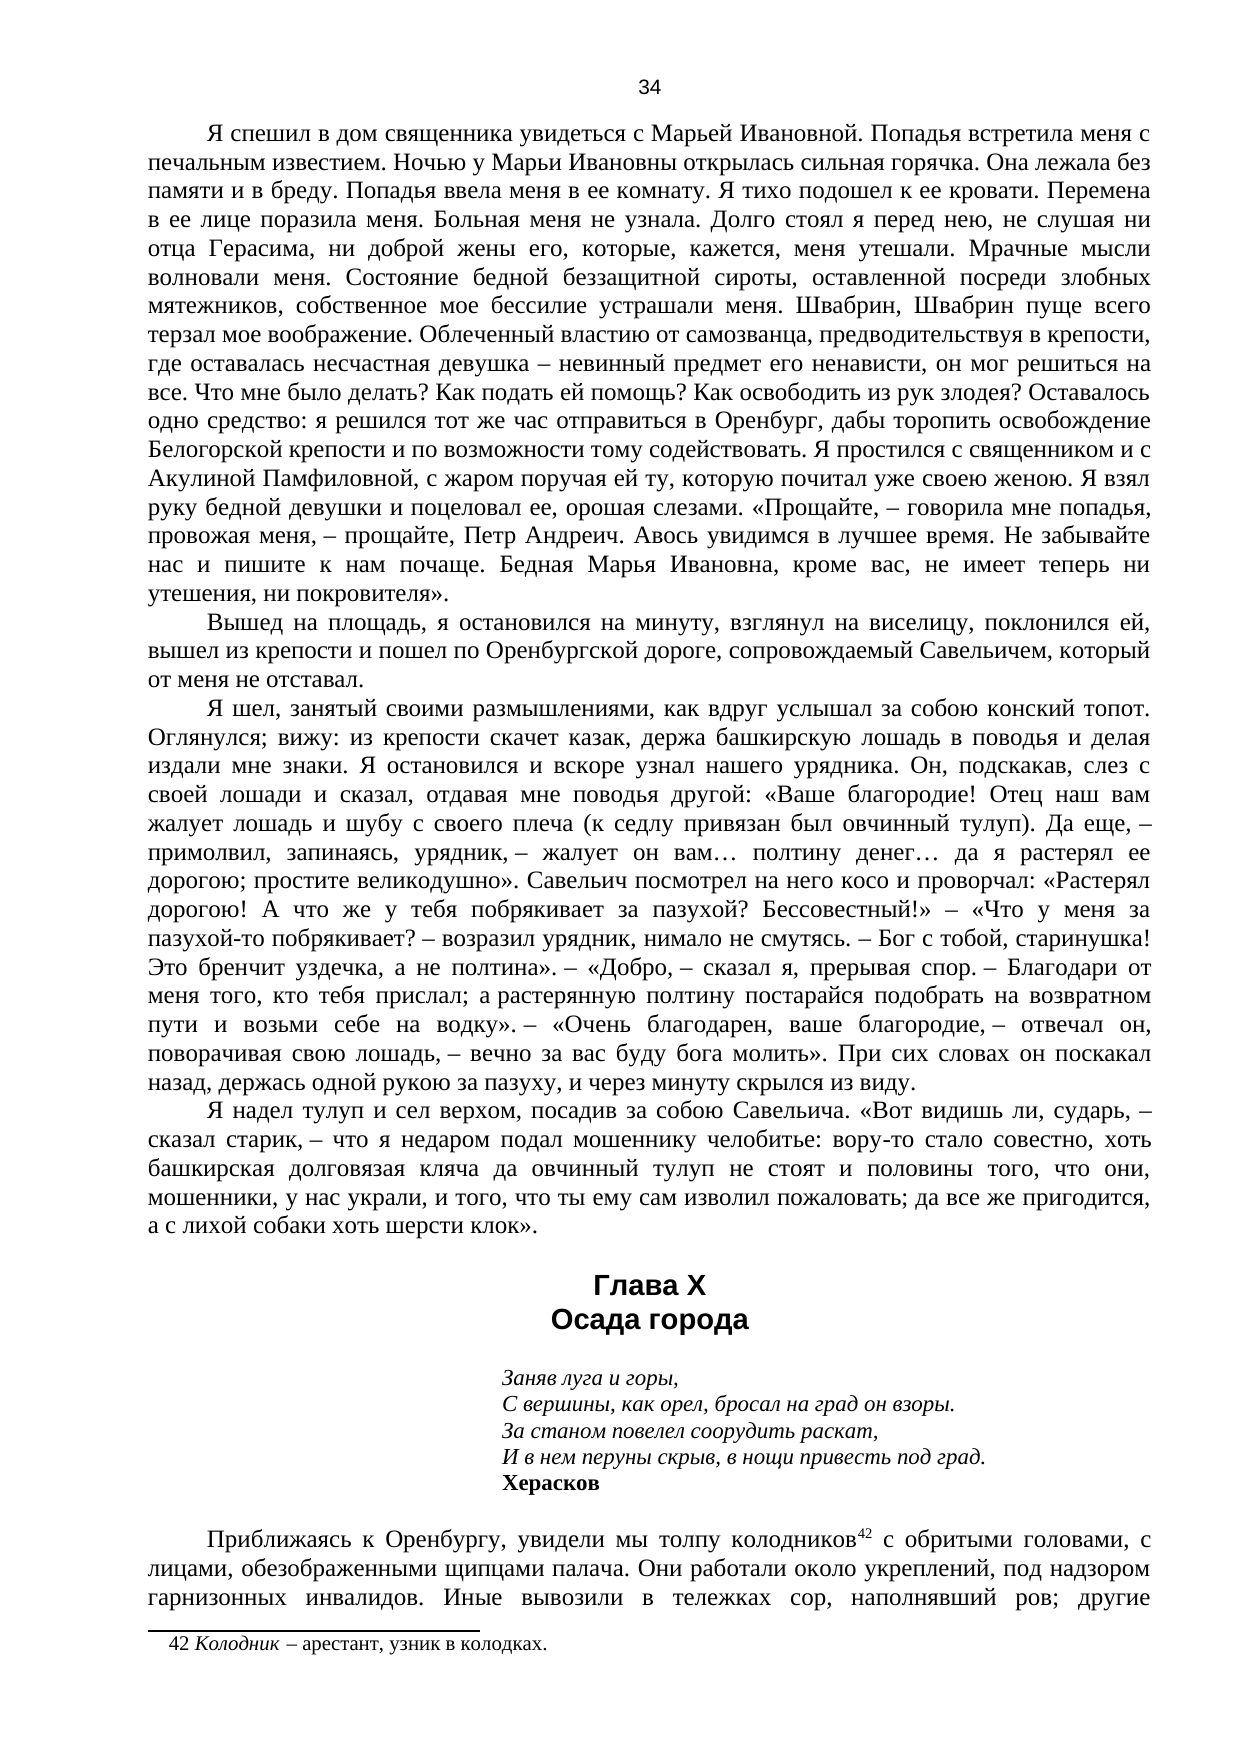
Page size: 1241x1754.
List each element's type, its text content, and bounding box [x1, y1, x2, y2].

subtitle Осада города [148, 1302, 1152, 1335]
text Я шел, занятый своими размышлениями, как вдруг услышал за собою конский топот. Оглянулся; вижу: из крепости скачет казак, держа башкирскую лошадь в поводья и делая издали мне знаки. Я остановился и вскоре узнал нашего урядника. Он, подскакав, слез с своей лошади и сказал, отдавая мне поводья другой: «Ваше благородие! Отец наш вам жалует лошадь и шубу с своего плеча (к седлу привязан был овчинный тулуп). Да еще, – примолвил, запинаясь, урядник, – жалует он вам… полтину денег… да я растерял ее дорогою; простите великодушно». Савельич посмотрел на него косо и проворчал: «Растерял дорогою! А что же у тебя побрякивает за пазухой? Бессовестный!» – «Что у меня за пазухой‑то побрякивает? – возразил урядник, нимало не смутясь. – Бог с тобой, старинушка! Это бренчит уздечка, а не полтина». – «Добро, – сказал я, прерывая спор. – Благодари от меня того, кто тебя прислал; а растерянную полтину постарайся подобрать на возвратном пути и возьми себе на водку». – «Очень благодарен, ваше благородие, – отвечал он, поворачивая свою лошадь, – вечно за вас буду бога молить». При сих словах он поскакал назад, держась одной рукою за пазуху, и через минуту скрылся из виду. [148, 693, 1152, 1096]
text Я спешил в дом священника увидеться с Марьей Ивановной. Попадья встретила меня с печальным известием. Ночью у Марьи Ивановны открылась сильная горячка. Она лежала без памяти и в бреду. Попадья ввела меня в ее комнату. Я тихо подошел к ее кровати. Перемена в ее лице поразила меня. Больная меня не узнала. Долго стоял я перед нею, не слушая ни отца Герасима, ни доброй жены его, которые, кажется, меня утешали. Мрачные мысли волновали меня. Состояние бедной беззащитной сироты, оставленной посреди злобных мятежников, собственное мое бессилие устрашали меня. Швабрин, Швабрин пуще всего терзал мое воображение. Облеченный властию от самозванца, предводительствуя в крепости, где оставалась несчастная девушка – невинный предмет его ненависти, он мог решиться на все. Что мне было делать? Как подать ей помощь? Как освободить из рук злодея? Оставалось одно средство: я решился тот же час отправиться в Оренбург, дабы торопить освобождение Белогорской крепости и по возможности тому содействовать. Я простился с священником и с Акулиной Памфиловной, с жаром поручая ей ту, которую почитал уже своею женою. Я взял руку бедной девушки и поцеловал ее, орошая слезами. «Прощайте, – говорила мне попадья, провожая меня, – прощайте, Петр Андреич. Авось увидимся в лучшее время. Не забывайте нас и пишите к нам почаще. Бедная Марья Ивановна, кроме вас, не имеет теперь ни утешения, ни покровителя». [148, 118, 1152, 607]
text Заняв луга и горы, [460, 1364, 1152, 1390]
text Приближаясь к Оренбургу, увидели мы толпу колодников с обритыми головами, с лицами, обезображенными щипцами палача. Они работали около укреплений, под надзором гарнизонных инвалидов. Иные вывозили в тележках сор, наполнявший ров; другие [148, 1524, 1152, 1611]
text С вершины, как орел, бросал на град он взоры. [460, 1390, 1152, 1417]
text Херасков [460, 1469, 1152, 1496]
text Вышед на площадь, я остановился на минуту, взглянул на виселицу, поклонился ей, вышел из крепости и пошел по Оренбургской дороге, сопровождаемый Савельичем, который от меня не отставал. [148, 607, 1152, 693]
text За станом повелел соорудить раскат, [460, 1417, 1152, 1443]
text Я надел тулуп и сел верхом, посадив за собою Савельича. «Вот видишь ли, сударь, – сказал старик, – что я недаром подал мошеннику челобитье: вору‑то стало совестно, хоть башкирская долговязая кляча да овчинный тулуп не стоят и половины того, что они, мошенники, у нас украли, и того, что ты ему сам изволил пожаловать; да все же пригодится, а с лихой собаки хоть шерсти клок». [148, 1096, 1152, 1239]
text И в нем перуны скрыв, в нощи привесть под град. [460, 1443, 1152, 1469]
text Колодник – арестант, узник в колодках. [148, 1631, 1152, 1655]
subtitle Глава Х [148, 1268, 1152, 1302]
